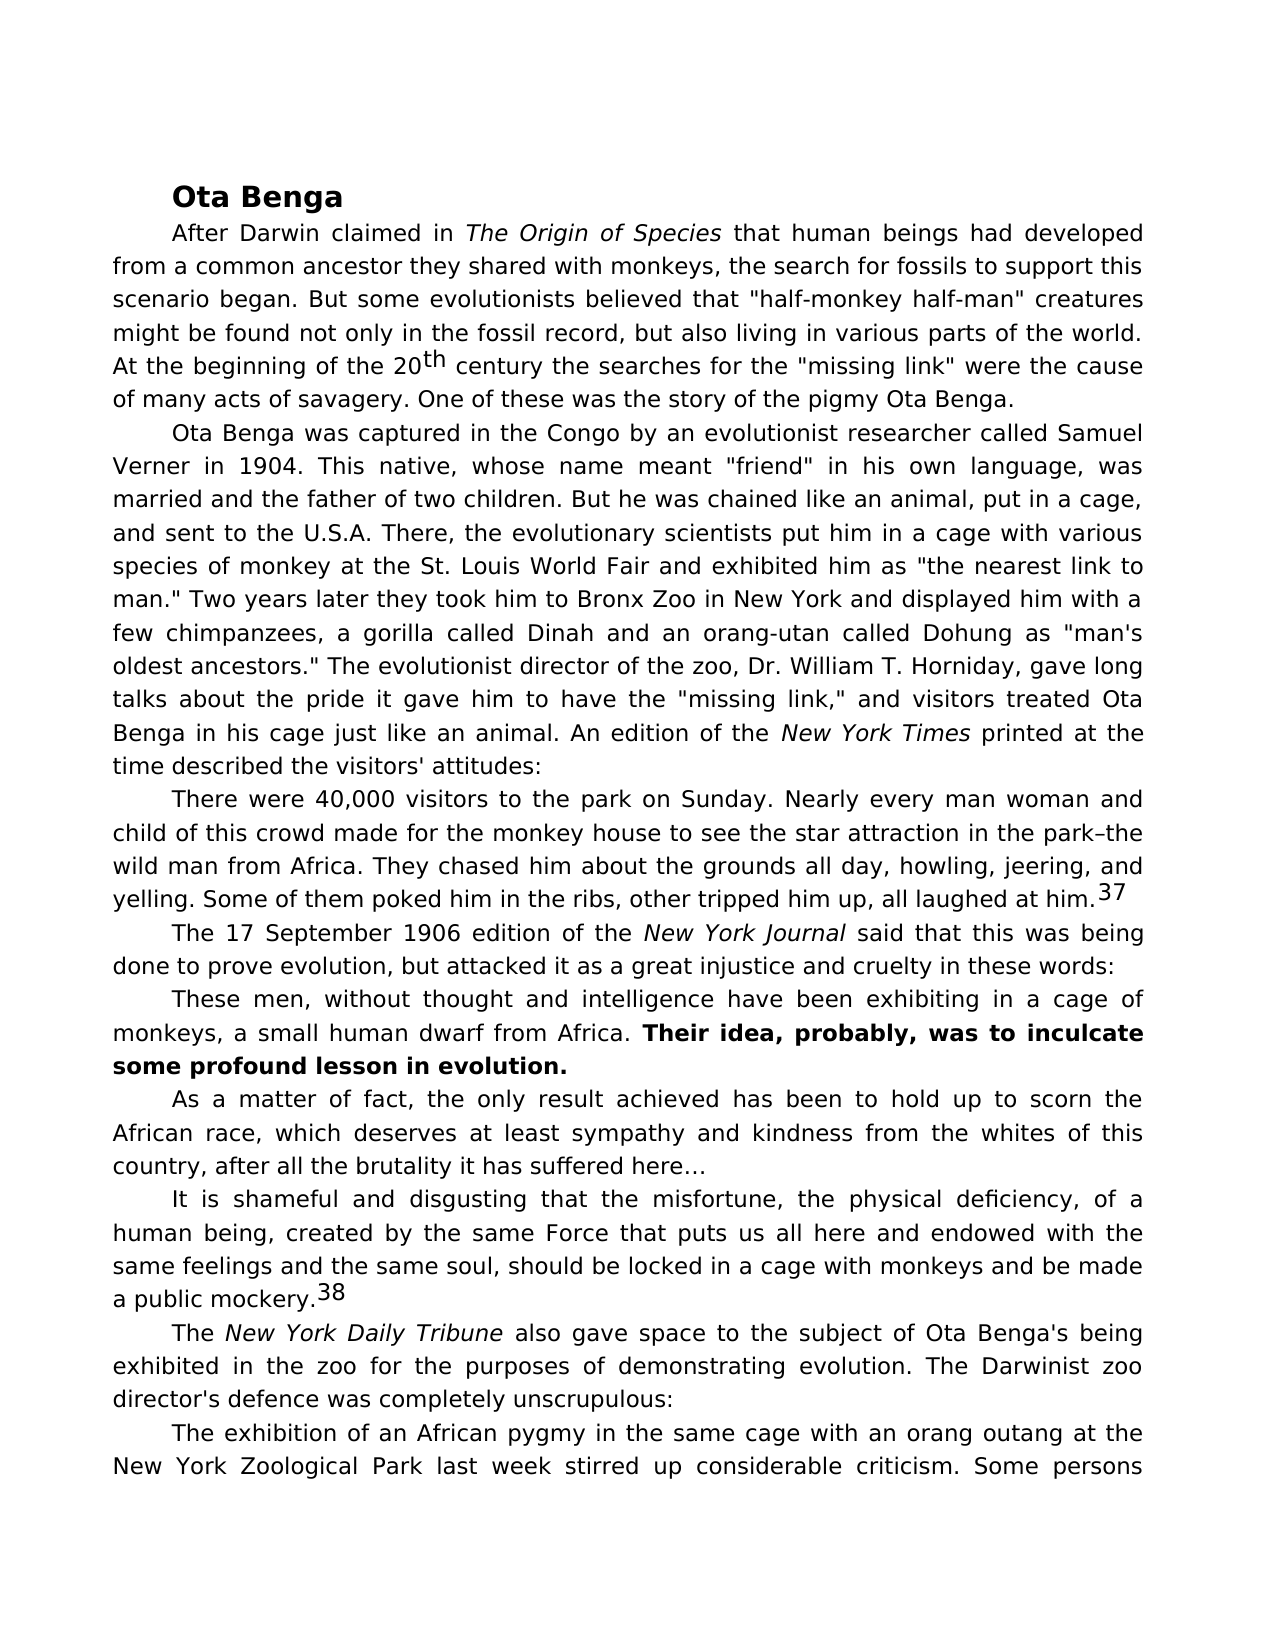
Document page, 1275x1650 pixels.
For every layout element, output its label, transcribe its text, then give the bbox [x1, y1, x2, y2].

text The 17 September 1906 edition of the New York Journal said that this was being done to prove evolution, but attacked it as a great injustice and cruelty in these words: [112, 914, 1145, 981]
text These men, without thought and intelligence have been exhibiting in a cage of monkeys, a small human dwarf from Africa. Their idea, probably, was to inculcate some profound lesson in evolution. [112, 981, 1145, 1081]
text It is shameful and disgusting that the misfortune, the physical deficiency, of a human being, created by the same Force that puts us all here and endowed with the same feelings and the same soul, should be locked in a cage with monkeys and be made a public mockery.38 [112, 1181, 1145, 1314]
text The New York Daily Tribune also gave space to the subject of Ota Benga's being exhibited in the zoo for the purposes of demonstrating evolution. The Darwinist zoo director's defence was completely unscrupulous: [112, 1314, 1145, 1414]
text The exhibition of an African pygmy in the same cage with an orang outang at the New York Zoological Park last week stirred up considerable criticism. Some persons [112, 1414, 1145, 1481]
text Ota Benga [112, 181, 1145, 214]
text There were 40,000 visitors to the park on Sunday. Nearly every man woman and child of this crowd made for the monkey house to see the star attraction in the park–the wild man from Africa. They chased him about the grounds all day, howling, jeering, and yelling. Some of them poked him in the ribs, other tripped him up, all laughed at him.37 [112, 781, 1145, 914]
text After Darwin claimed in The Origin of Species that human beings had developed from a common ancestor they shared with monkeys, the search for fossils to support this scenario began. But some evolutionists believed that "half-monkey half-man" creatures might be found not only in the fossil record, but also living in various parts of the world. At the beginning of the 20th century the searches for the "missing link" were the cause of many acts of savagery. One of these was the story of the pigmy Ota Benga. [112, 214, 1145, 414]
text Ota Benga was captured in the Congo by an evolutionist researcher called Samuel Verner in 1904. This native, whose name meant "friend" in his own language, was married and the father of two children. But he was chained like an animal, put in a cage, and sent to the U.S.A. There, the evolutionary scientists put him in a cage with various species of monkey at the St. Louis World Fair and exhibited him as "the nearest link to man." Two years later they took him to Bronx Zoo in New York and displayed him with a few chimpanzees, a gorilla called Dinah and an orang-utan called Dohung as "man's oldest ancestors." The evolutionist director of the zoo, Dr. William T. Horniday, gave long talks about the pride it gave him to have the "missing link," and visitors treated Ota Benga in his cage just like an animal. An edition of the New York Times printed at the time described the visitors' attitudes: [112, 414, 1145, 781]
text As a matter of fact, the only result achieved has been to hold up to scorn the African race, which deserves at least sympathy and kindness from the whites of this country, after all the brutality it has suffered here… [112, 1081, 1145, 1181]
